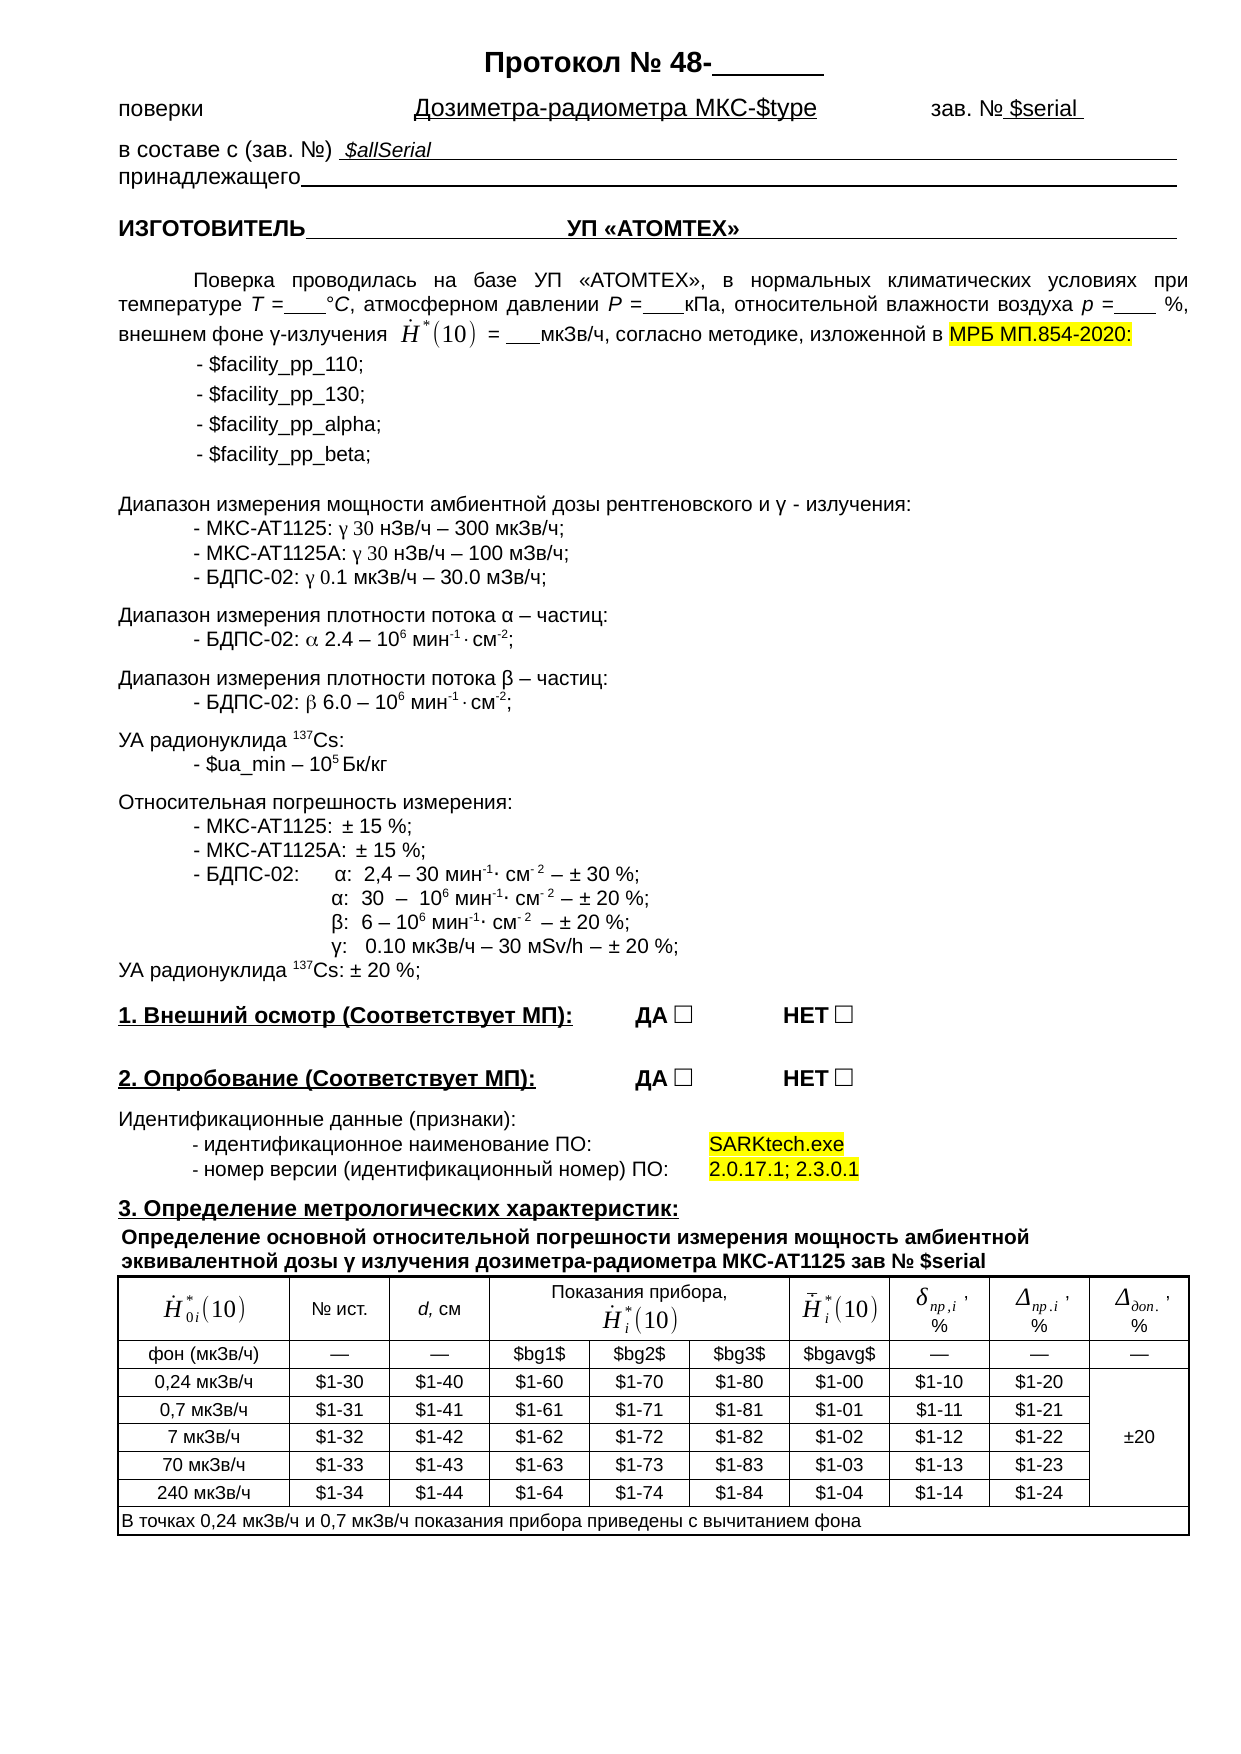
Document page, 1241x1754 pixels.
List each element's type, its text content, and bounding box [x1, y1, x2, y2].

table_header - $facility_pp_130; [118, 379, 1189, 409]
table_cell $1-14 [890, 1480, 989, 1506]
table_cell $1-71 [590, 1397, 689, 1423]
table_cell — [990, 1341, 1089, 1368]
text принадлежащего [118, 163, 1189, 189]
table_cell $1-10 [890, 1369, 989, 1396]
table_header - БДПС-02: α: 2,4 – 30 мин-1⋅ см- 2 – ± 30 %; α: 30 – 106 мин-1⋅ см- 2 – ± 20 %; β: 6 – 106 мин-1⋅ см- 2 – ± 20 %; γ: 0.10 мкЗв/ч – 30 мSv/h – ± 20 %; [118, 862, 1063, 958]
text Идентификационные данные (признаки): [118, 1106, 1189, 1130]
table_cell $bg3$ [690, 1341, 789, 1368]
text ИЗГОТОВИТЕЛЬ УП «АТОМТЕХ» [118, 215, 1189, 242]
table_header - $facility_pp_alpha; [118, 409, 1189, 439]
table_cell $1-31 [290, 1397, 389, 1423]
table_cell — [890, 1341, 989, 1368]
table_cell $1-73 [590, 1452, 689, 1479]
table_cell $bg2$ [590, 1341, 689, 1368]
table_cell ±20 [1090, 1369, 1188, 1506]
table_cell $1-02 [790, 1424, 889, 1451]
table_cell — [390, 1341, 489, 1368]
table_cell — [290, 1341, 389, 1368]
table_cell $1-12 [890, 1424, 989, 1451]
table_cell 7 мкЗв/ч [119, 1424, 289, 1451]
table_header - $facility_pp_beta; [118, 439, 1189, 469]
table_cell $1-13 [890, 1452, 989, 1479]
table_cell $1-04 [790, 1480, 889, 1506]
table_header УА радионуклида 137Cs: - $ua_min – 105 Бк/кг [118, 714, 1063, 776]
text поверки Дозиметра-радиометра МКС-$type зав. № $serial [118, 93, 1189, 122]
table_cell $bgavg$ [790, 1341, 889, 1368]
table_cell $1-03 [790, 1452, 889, 1479]
table_header Определение основной относительной погрешности измерения мощность амбиентной эквивалентной дозы γ излучения дозиметра-радиометра МКС-AT1125 зав № $serial [118, 1221, 1189, 1275]
table_cell $1-74 [590, 1480, 689, 1506]
table_cell , % [1090, 1278, 1188, 1340]
table_header - $facility_pp_110; [118, 349, 1189, 379]
table_cell $1-20 [990, 1369, 1089, 1396]
table_cell $1-61 [490, 1397, 589, 1423]
table_cell $1-22 [990, 1424, 1089, 1451]
table_cell $1-01 [790, 1397, 889, 1423]
table_header - БДПС-02: γ 0.1 мкЗв/ч – 30.0 мЗв/ч; Диапазон измерения плотности потока α – частиц: - БДПС-02: α 2.4 – 106 мин-1⋅см-2; Диапазон измерения плотности потока β – частиц: - БДПС-02: β 6.0 – 106 мин-1⋅см-2; [118, 565, 1063, 713]
table_cell $1-80 [690, 1369, 789, 1396]
table_cell $1-33 [290, 1452, 389, 1479]
table_cell 240 мкЗв/ч [119, 1480, 289, 1506]
table_cell $1-34 [290, 1480, 389, 1506]
text в составе с (зав. №) $allSerial [118, 136, 1189, 163]
table_header - МКС-АТ1125: γ 30 нЗв/ч – 300 мкЗв/ч; [118, 516, 1063, 540]
table_cell $bg1$ [490, 1341, 589, 1368]
table_cell $1-21 [990, 1397, 1089, 1423]
text Протокол № 48- [88, 45, 1189, 79]
table_cell , % [890, 1278, 989, 1340]
table_header - МКС-АТ1125А: γ 30 нЗв/ч – 100 мЗв/ч; [118, 540, 1063, 564]
table_cell 0,7 мкЗв/ч [119, 1397, 289, 1423]
table_cell $1-64 [490, 1480, 589, 1506]
table_cell № ист. [290, 1278, 389, 1340]
table_cell , % [990, 1278, 1089, 1340]
table_cell Показания прибора, [490, 1278, 789, 1340]
table_cell $1-81 [690, 1397, 789, 1423]
table_cell $1-60 [490, 1369, 589, 1396]
table_cell $1-11 [890, 1397, 989, 1423]
table_cell $1-63 [490, 1452, 589, 1479]
table_cell $1-41 [390, 1397, 489, 1423]
table_cell В точках 0,24 мкЗв/ч и 0,7 мкЗв/ч показания прибора приведены с вычитанием фона [119, 1507, 1188, 1534]
text Поверка проводилась на базе УП «АТОМТЕХ», в нормальных климатических условиях при температуре Т = °С, атмосферном давлении Р = кПа, относительной влажности воздуха р = %, внешнем фоне γ-излучения = мкЗв/ч, согласно методике, изложенной в МРБ МП.854-2020: [118, 268, 1189, 349]
table_cell d, см [390, 1278, 489, 1340]
table_cell — [1090, 1341, 1188, 1368]
table_header - МКС-АТ1125: ± 15 %; [118, 814, 1063, 838]
text - идентификационное наименование ПО: SARKtech.exe [118, 1130, 1189, 1157]
table_cell $1-44 [390, 1480, 489, 1506]
table_header УА радионуклида 137Cs: ± 20 %; [118, 958, 1063, 982]
table_cell фон (мкЗв/ч) [119, 1341, 289, 1368]
table_cell [790, 1278, 889, 1340]
table_cell $1-00 [790, 1369, 889, 1396]
table_header Диапазон измерения мощности амбиентной дозы рентгеновского и γ - излучения: [118, 492, 1063, 516]
table_cell $1-62 [490, 1424, 589, 1451]
table_cell $1-72 [590, 1424, 689, 1451]
table_header - МКС-АТ1125А: ± 15 %; [118, 838, 1063, 862]
table_cell 70 мкЗв/ч [119, 1452, 289, 1479]
table_cell $1-43 [390, 1452, 489, 1479]
table_cell $1-83 [690, 1452, 789, 1479]
table_cell [119, 1278, 289, 1340]
table_cell $1-40 [390, 1369, 489, 1396]
table_cell $1-82 [690, 1424, 789, 1451]
text - номер версии (идентификационный номер) ПО: 2.0.17.1; 2.3.0.1 [118, 1157, 1189, 1181]
text 2. Опробование (Соответствует МП): ДА □ НЕТ □ [118, 1058, 1189, 1092]
text Относительная погрeшность измерения: [118, 790, 1189, 814]
table_cell 0,24 мкЗв/ч [119, 1369, 289, 1396]
table_cell $1-32 [290, 1424, 389, 1451]
table_cell $1-30 [290, 1369, 389, 1396]
text 3. Определение метрологических характеристик: [118, 1195, 1189, 1221]
table_cell $1-23 [990, 1452, 1089, 1479]
table_cell $1-24 [990, 1480, 1089, 1506]
table_cell $1-42 [390, 1424, 489, 1451]
table_cell $1-84 [690, 1480, 789, 1506]
table_cell $1-70 [590, 1369, 689, 1396]
text 1. Внешний осмотр (Соответствует МП): ДА □ НЕТ □ [118, 996, 1189, 1030]
